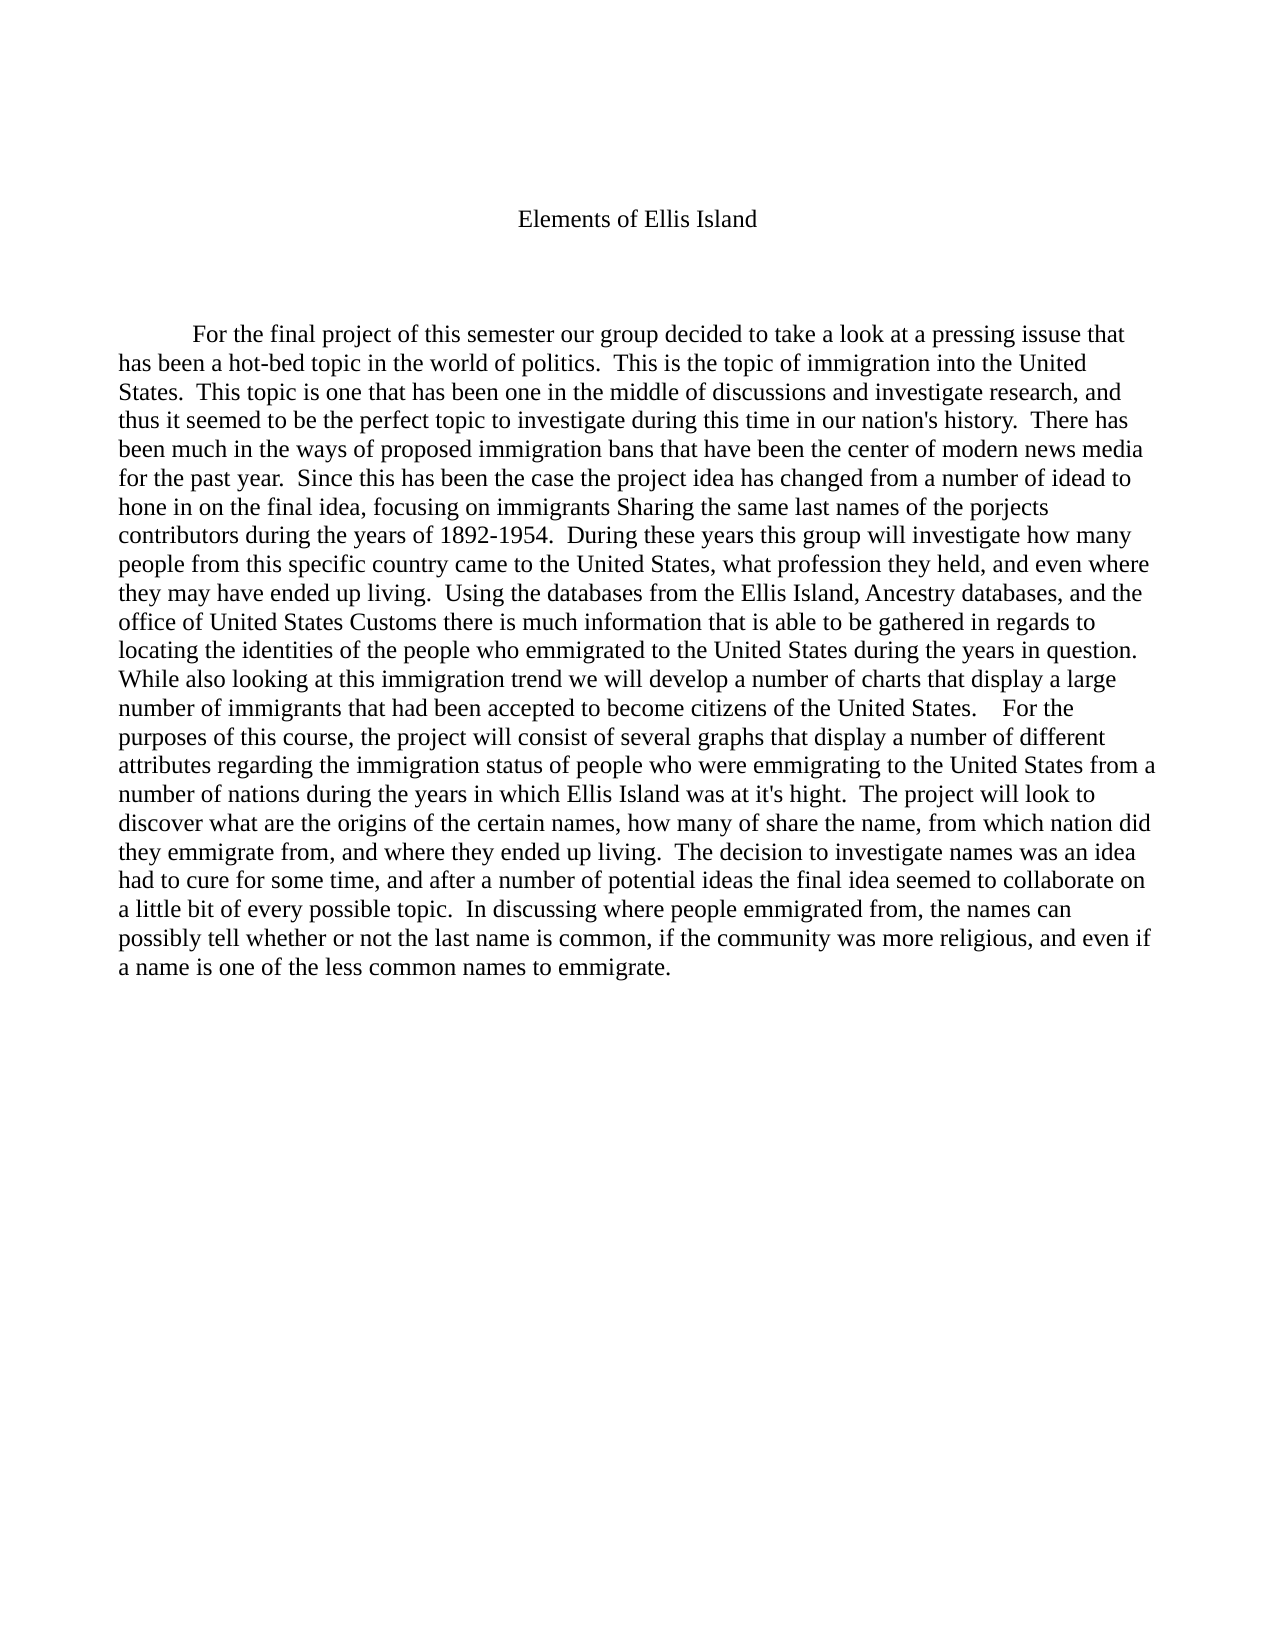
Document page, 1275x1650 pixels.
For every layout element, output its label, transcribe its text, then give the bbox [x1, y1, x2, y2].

text For the final project of this semester our group decided to take a look at a pressing issuse that has been a hot-bed topic in the world of politics. This is the topic of immigration into the United States. This topic is one that has been one in the middle of discussions and investigate research, and thus it seemed to be the perfect topic to investigate during this time in our nation's history. There has been much in the ways of proposed immigration bans that have been the center of modern news media for the past year. Since this has been the case the project idea has changed from a number of idead to hone in on the final idea, focusing on immigrants Sharing the same last names of the porjects contributors during the years of 1892-1954. During these years this group will investigate how many people from this specific country came to the United States, what profession they held, and even where they may have ended up living. Using the databases from the Ellis Island, Ancestry databases, and the office of United States Customs there is much information that is able to be gathered in regards to locating the identities of the people who emmigrated to the United States during the years in question. While also looking at this immigration trend we will develop a number of charts that display a large number of immigrants that had been accepted to become citizens of the United States. For the purposes of this course, the project will consist of several graphs that display a number of different attributes regarding the immigration status of people who were emmigrating to the United States from a number of nations during the years in which Ellis Island was at it's hight. The project will look to discover what are the origins of the certain names, how many of share the name, from which nation did they emmigrate from, and where they ended up living. The decision to investigate names was an idea had to cure for some time, and after a number of potential ideas the final idea seemed to collaborate on a little bit of every possible topic. In discussing where people emmigrated from, the names can possibly tell whether or not the last name is common, if the community was more religious, and even if a name is one of the less common names to emmigrate. [118, 319, 1157, 981]
text Elements of Ellis Island [118, 204, 1157, 233]
